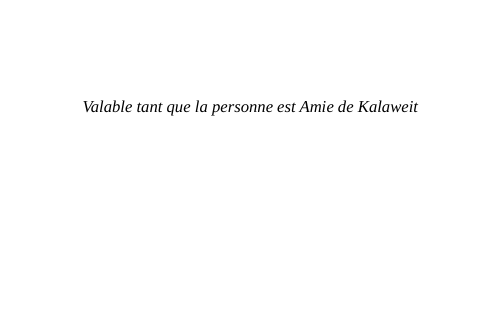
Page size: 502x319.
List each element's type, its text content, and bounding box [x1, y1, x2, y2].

text Valable tant que la personne est Amie de Kalaweit [29, 97, 472, 116]
